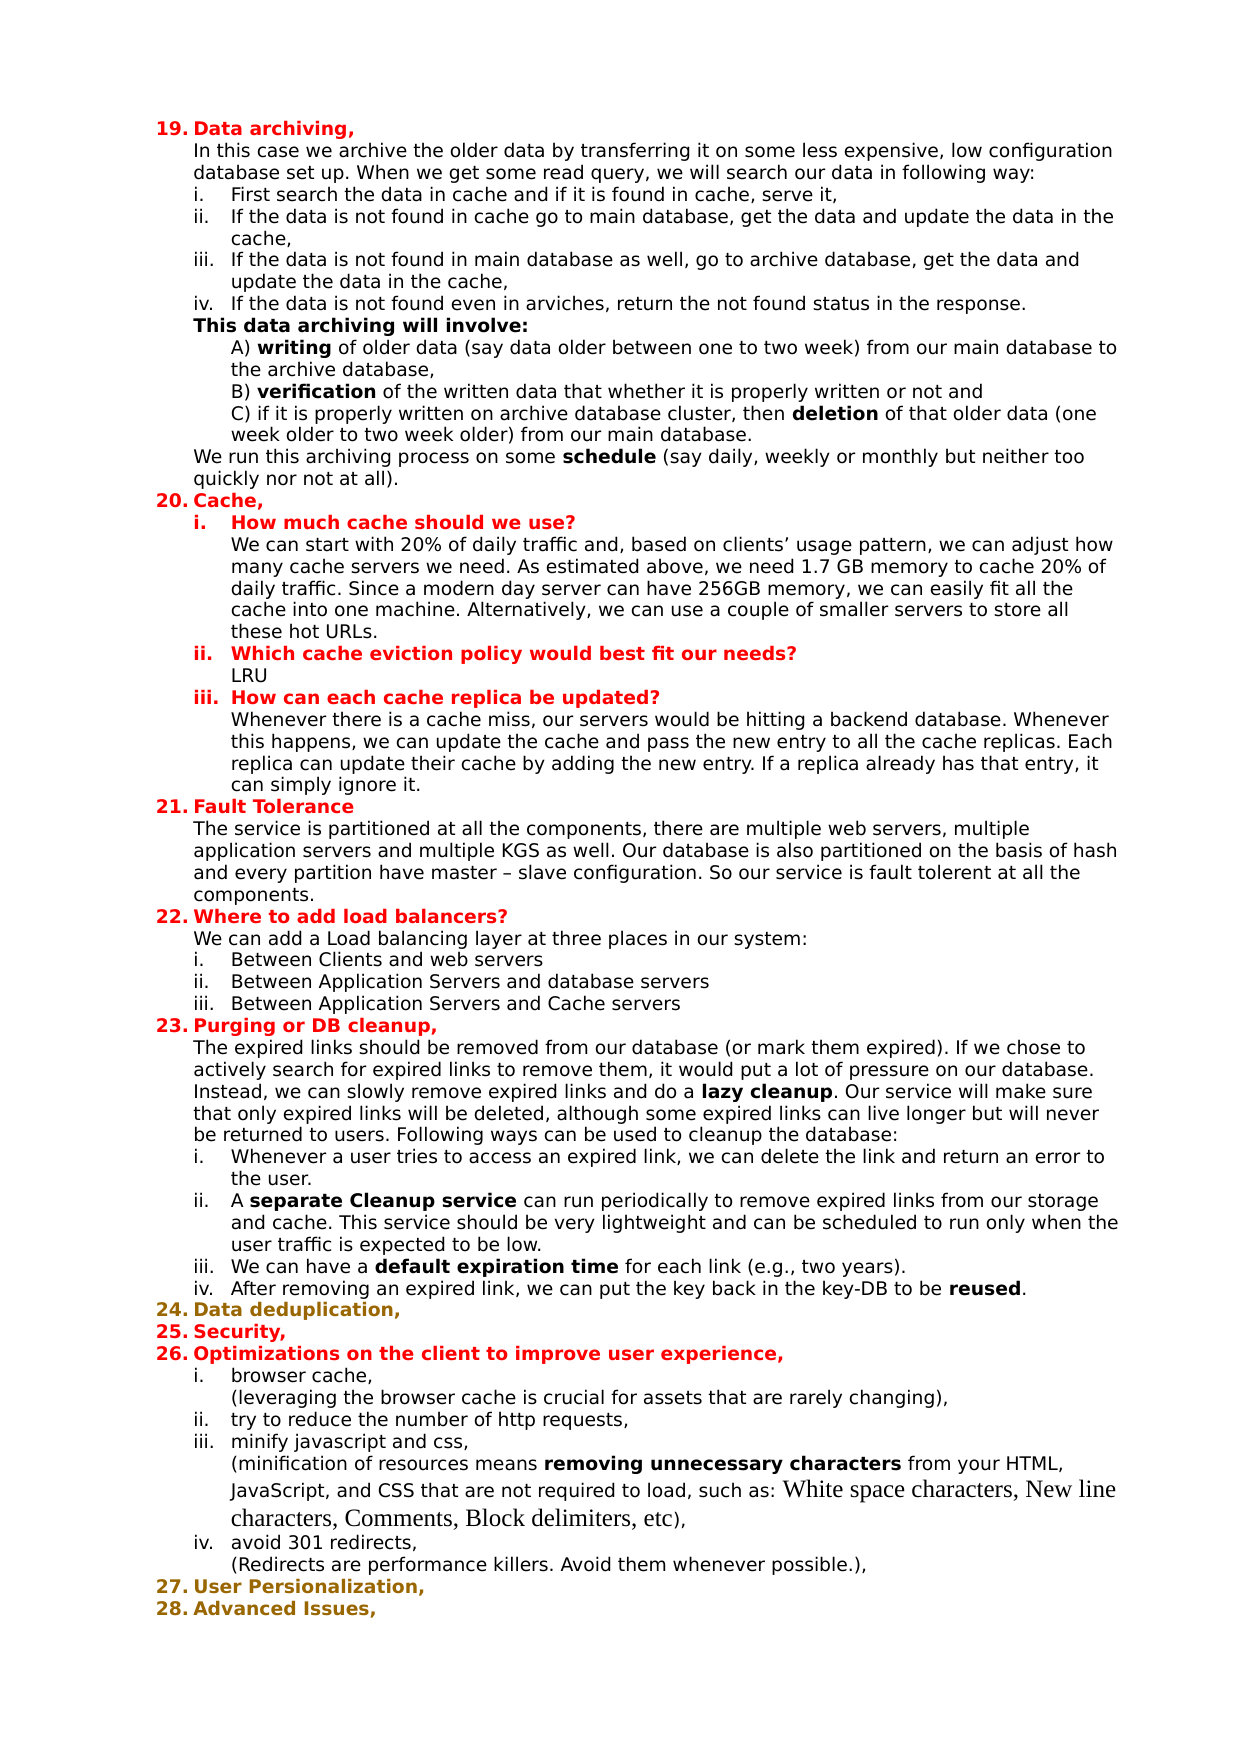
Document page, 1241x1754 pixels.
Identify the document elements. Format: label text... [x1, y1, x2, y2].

list We can add a Load balancing layer at three places in our system: [156, 927, 1122, 949]
list Security, [156, 1321, 1122, 1343]
list In this case we archive the older data by transferring it on some less expensive, low configuration database set up. When we get some read query, we will search our data in following way: [156, 140, 1122, 184]
list Whenever there is a cache miss, our servers would be hitting a backend database. Whenever this happens, we can update the cache and pass the new entry to all the cache replicas. Each replica can update their cache by adding the new entry. If a replica already has that entry, it can simply ignore it. [193, 709, 1122, 796]
list This data archiving will involve: [156, 315, 1122, 337]
list Whenever a user tries to access an expired link, we can delete the link and return an error to the user. [193, 1146, 1122, 1190]
list Purging or DB cleanup, [156, 1015, 1122, 1037]
list A separate Cleanup service can run periodically to remove expired links from our storage and cache. This service should be very lightweight and can be scheduled to run only when the user traffic is expected to be low. [193, 1190, 1122, 1256]
list Data archiving, [156, 118, 1122, 140]
list If the data is not found in cache go to main database, get the data and update the data in the cache, [193, 206, 1122, 249]
list Where to add load balancers? [156, 906, 1122, 927]
list try to reduce the number of http requests, [193, 1409, 1122, 1431]
list LRU [193, 665, 1122, 687]
list Between Clients and web servers [193, 949, 1122, 971]
list If the data is not found in main database as well, go to archive database, get the data and update the data in the cache, [193, 249, 1122, 293]
list minify javascript and css, [193, 1431, 1122, 1452]
list A) writing of older data (say data older between one to two week) from our main database to the archive database, [193, 337, 1122, 381]
list How can each cache replica be updated? [193, 687, 1122, 709]
list (Redirects are performance killers. Avoid them whenever possible.), [193, 1554, 1122, 1576]
list Fault Tolerance [156, 796, 1122, 818]
list browser cache, [193, 1365, 1122, 1387]
list avoid 301 redirects, [193, 1532, 1122, 1554]
list Data deduplication, [156, 1299, 1122, 1321]
list (minification of resources means removing unnecessary characters from your HTML, JavaScript, and CSS that are not required to load, such as: White space characters, New line characters, Comments, Block delimiters, etc), [193, 1452, 1122, 1532]
list First search the data in cache and if it is found in cache, serve it, [193, 184, 1122, 206]
list Optimizations on the client to improve user experience, [156, 1343, 1122, 1365]
list The expired links should be removed from our database (or mark them expired). If we chose to actively search for expired links to remove them, it would put a lot of pressure on our database. Instead, we can slowly remove expired links and do a lazy cleanup. Our service will make sure that only expired links will be deleted, although some expired links can live longer but will never be returned to users. Following ways can be used to cleanup the database: [156, 1037, 1122, 1146]
list Between Application Servers and database servers [193, 971, 1122, 993]
list We can have a default expiration time for each link (e.g., two years). [193, 1256, 1122, 1277]
list User Persionalization, [156, 1576, 1122, 1597]
list B) verification of the written data that whether it is properly written or not and [193, 381, 1122, 402]
list How much cache should we use? [193, 512, 1122, 534]
list Between Application Servers and Cache servers [193, 993, 1122, 1015]
list We can start with 20% of daily traffic and, based on clients’ usage pattern, we can adjust how many cache servers we need. As estimated above, we need 1.7 GB memory to cache 20% of daily traffic. Since a modern day server can have 256GB memory, we can easily fit all the cache into one machine. Alternatively, we can use a couple of smaller servers to store all these hot URLs. [193, 534, 1122, 643]
list C) if it is properly written on archive database cluster, then deletion of that older data (one week older to two week older) from our main database. [193, 402, 1122, 446]
list The service is partitioned at all the components, there are multiple web servers, multiple application servers and multiple KGS as well. Our database is also partitioned on the basis of hash and every partition have master – slave configuration. So our service is fault tolerent at all the components. [156, 818, 1122, 906]
list If the data is not found even in arviches, return the not found status in the response. [193, 293, 1122, 315]
list (leveraging the browser cache is crucial for assets that are rarely changing), [193, 1387, 1122, 1409]
list Cache, [156, 490, 1122, 512]
list Which cache eviction policy would best fit our needs? [193, 643, 1122, 665]
list Advanced Issues, [156, 1597, 1122, 1619]
list We run this archiving process on some schedule (say daily, weekly or monthly but neither too quickly nor not at all). [156, 446, 1122, 490]
list After removing an expired link, we can put the key back in the key-DB to be reused. [193, 1277, 1122, 1299]
